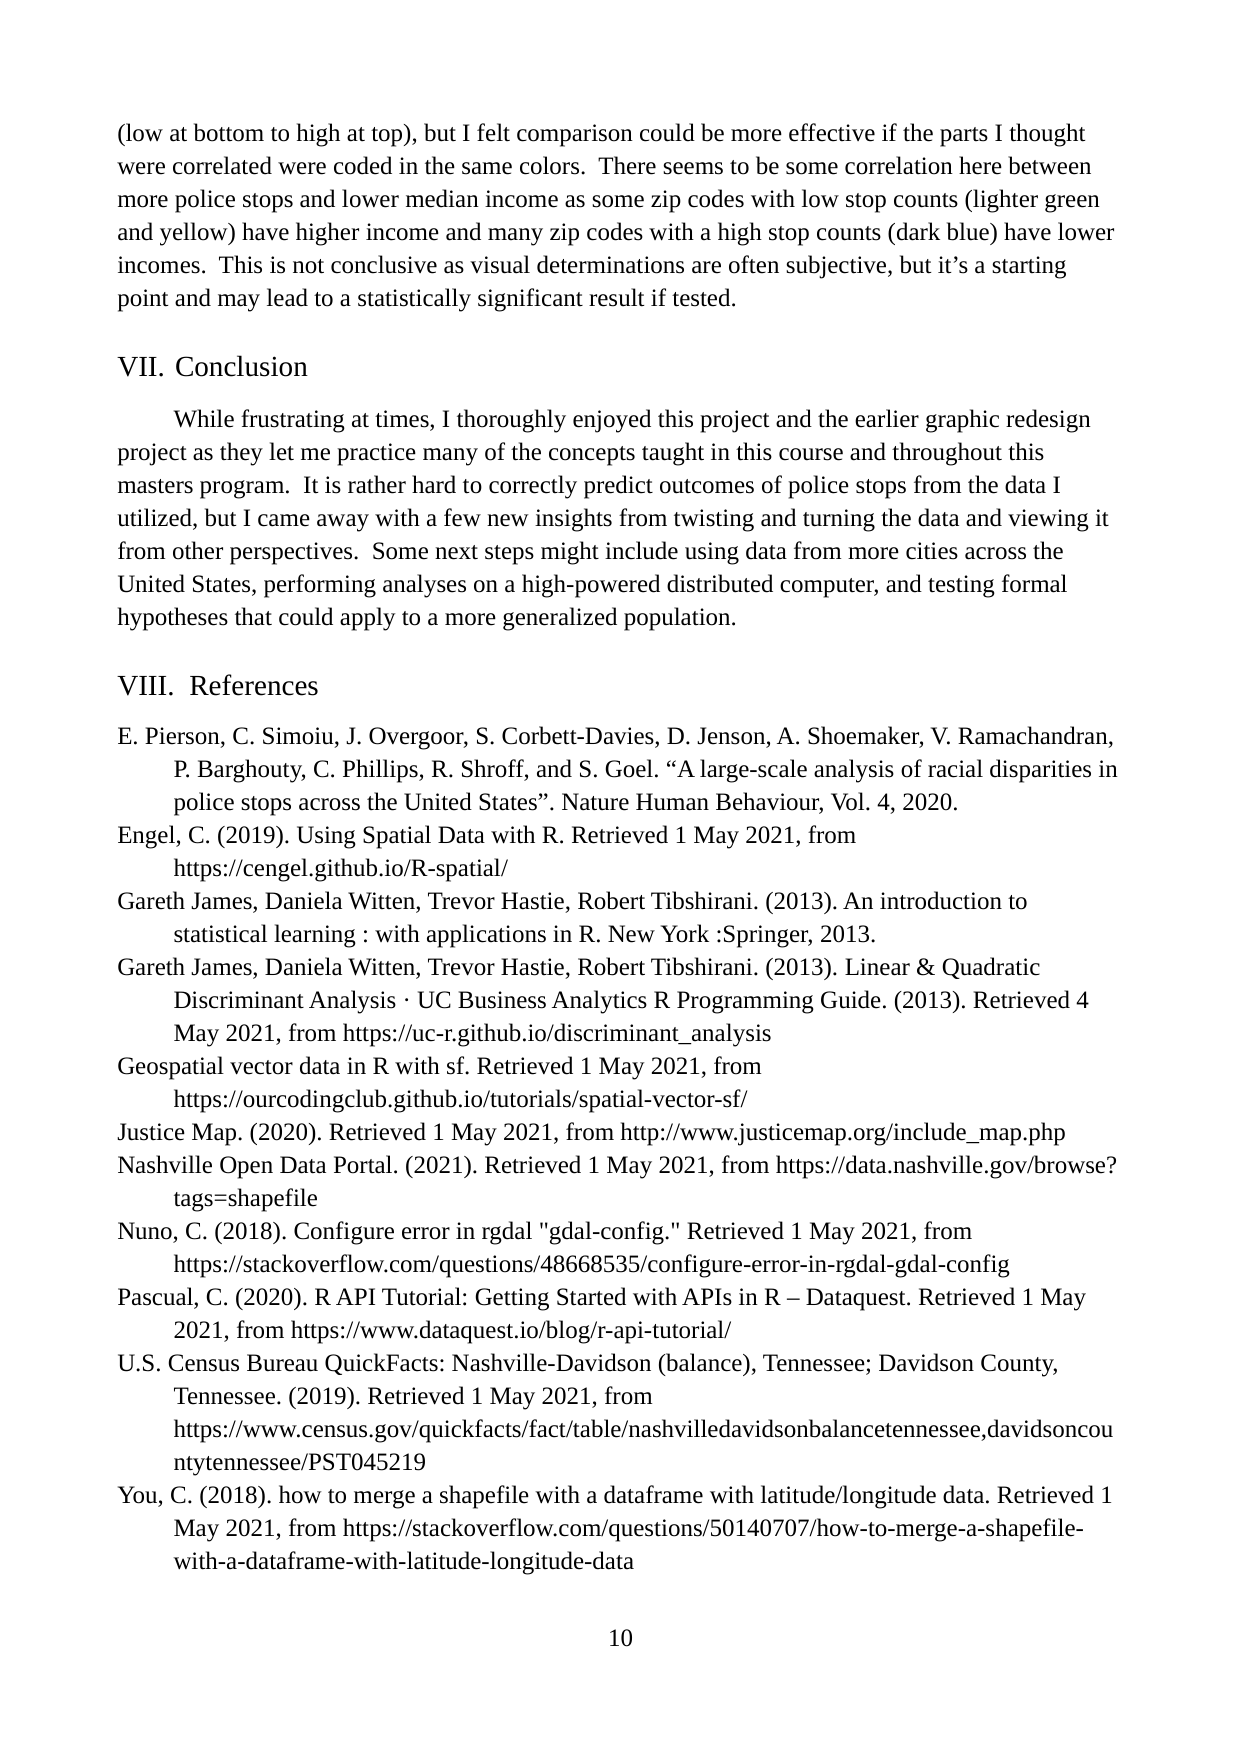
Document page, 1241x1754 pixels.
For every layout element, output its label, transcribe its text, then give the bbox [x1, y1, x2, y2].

text Engel, C. (2019). Using Spatial Data with R. Retrieved 1 May 2021, from https://cengel.github.io/R-spatial/ [117, 820, 1123, 882]
text (low at bottom to high at top), but I felt comparison could be more effective if the parts I thought were correlated were coded in the same colors. There seems to be some correlation here between more police stops and lower median income as some zip codes with low stop counts (lighter green and yellow) have higher income and many zip codes with a high stop counts (dark blue) have lower incomes. This is not conclusive as visual determinations are often subjective, but it’s a starting point and may lead to a statistically significant result if tested. [117, 118, 1123, 312]
text VII. Conclusion [117, 349, 1123, 383]
text Nashville Open Data Portal. (2021). Retrieved 1 May 2021, from https://data.nashville.gov/browse?tags=shapefile [117, 1150, 1123, 1212]
text VIII. References [117, 668, 1123, 702]
text Justice Map. (2020). Retrieved 1 May 2021, from http://www.justicemap.org/include_map.php [117, 1117, 1123, 1146]
text Nuno, C. (2018). Configure error in rgdal "gdal-config." Retrieved 1 May 2021, from https://stackoverflow.com/questions/48668535/configure-error-in-rgdal-gdal-config [117, 1216, 1123, 1278]
text While frustrating at times, I thoroughly enjoyed this project and the earlier graphic redesign project as they let me practice many of the concepts taught in this course and throughout this masters program. It is rather hard to correctly predict outcomes of police stops from the data I utilized, but I came away with a few new insights from twisting and turning the data and viewing it from other perspectives. Some next steps might include using data from more cities across the United States, performing analyses on a high-powered distributed computer, and testing formal hypotheses that could apply to a more generalized population. [117, 404, 1123, 631]
text Gareth James, Daniela Witten, Trevor Hastie, Robert Tibshirani. (2013). An introduction to statistical learning : with applications in R. New York :Springer, 2013. [117, 886, 1123, 948]
text Gareth James, Daniela Witten, Trevor Hastie, Robert Tibshirani. (2013). Linear & Quadratic Discriminant Analysis · UC Business Analytics R Programming Guide. (2013). Retrieved 4 May 2021, from https://uc-r.github.io/discriminant_analysis [117, 952, 1123, 1047]
text You, C. (2018). how to merge a shapefile with a dataframe with latitude/longitude data. Retrieved 1 May 2021, from https://stackoverflow.com/questions/50140707/how-to-merge-a-shapefile-with-a-dataframe-with-latitude-longitude-data [117, 1480, 1123, 1575]
text Pascual, C. (2020). R API Tutorial: Getting Started with APIs in R – Dataquest. Retrieved 1 May 2021, from https://www.dataquest.io/blog/r-api-tutorial/ [117, 1282, 1123, 1344]
text Geospatial vector data in R with sf. Retrieved 1 May 2021, from https://ourcodingclub.github.io/tutorials/spatial-vector-sf/ [117, 1051, 1123, 1113]
text U.S. Census Bureau QuickFacts: Nashville-Davidson (balance), Tennessee; Davidson County, Tennessee. (2019). Retrieved 1 May 2021, from https://www.census.gov/quickfacts/fact/table/nashvilledavidsonbalancetennessee,davidsoncountytennessee/PST045219 [117, 1348, 1123, 1476]
text E. Pierson, C. Simoiu, J. Overgoor, S. Corbett-Davies, D. Jenson, A. Shoemaker, V. Ramachandran, P. Barghouty, C. Phillips, R. Shroff, and S. Goel. “A large-scale analysis of racial disparities in police stops across the United States”. Nature Human Behaviour, Vol. 4, 2020. [117, 721, 1123, 816]
